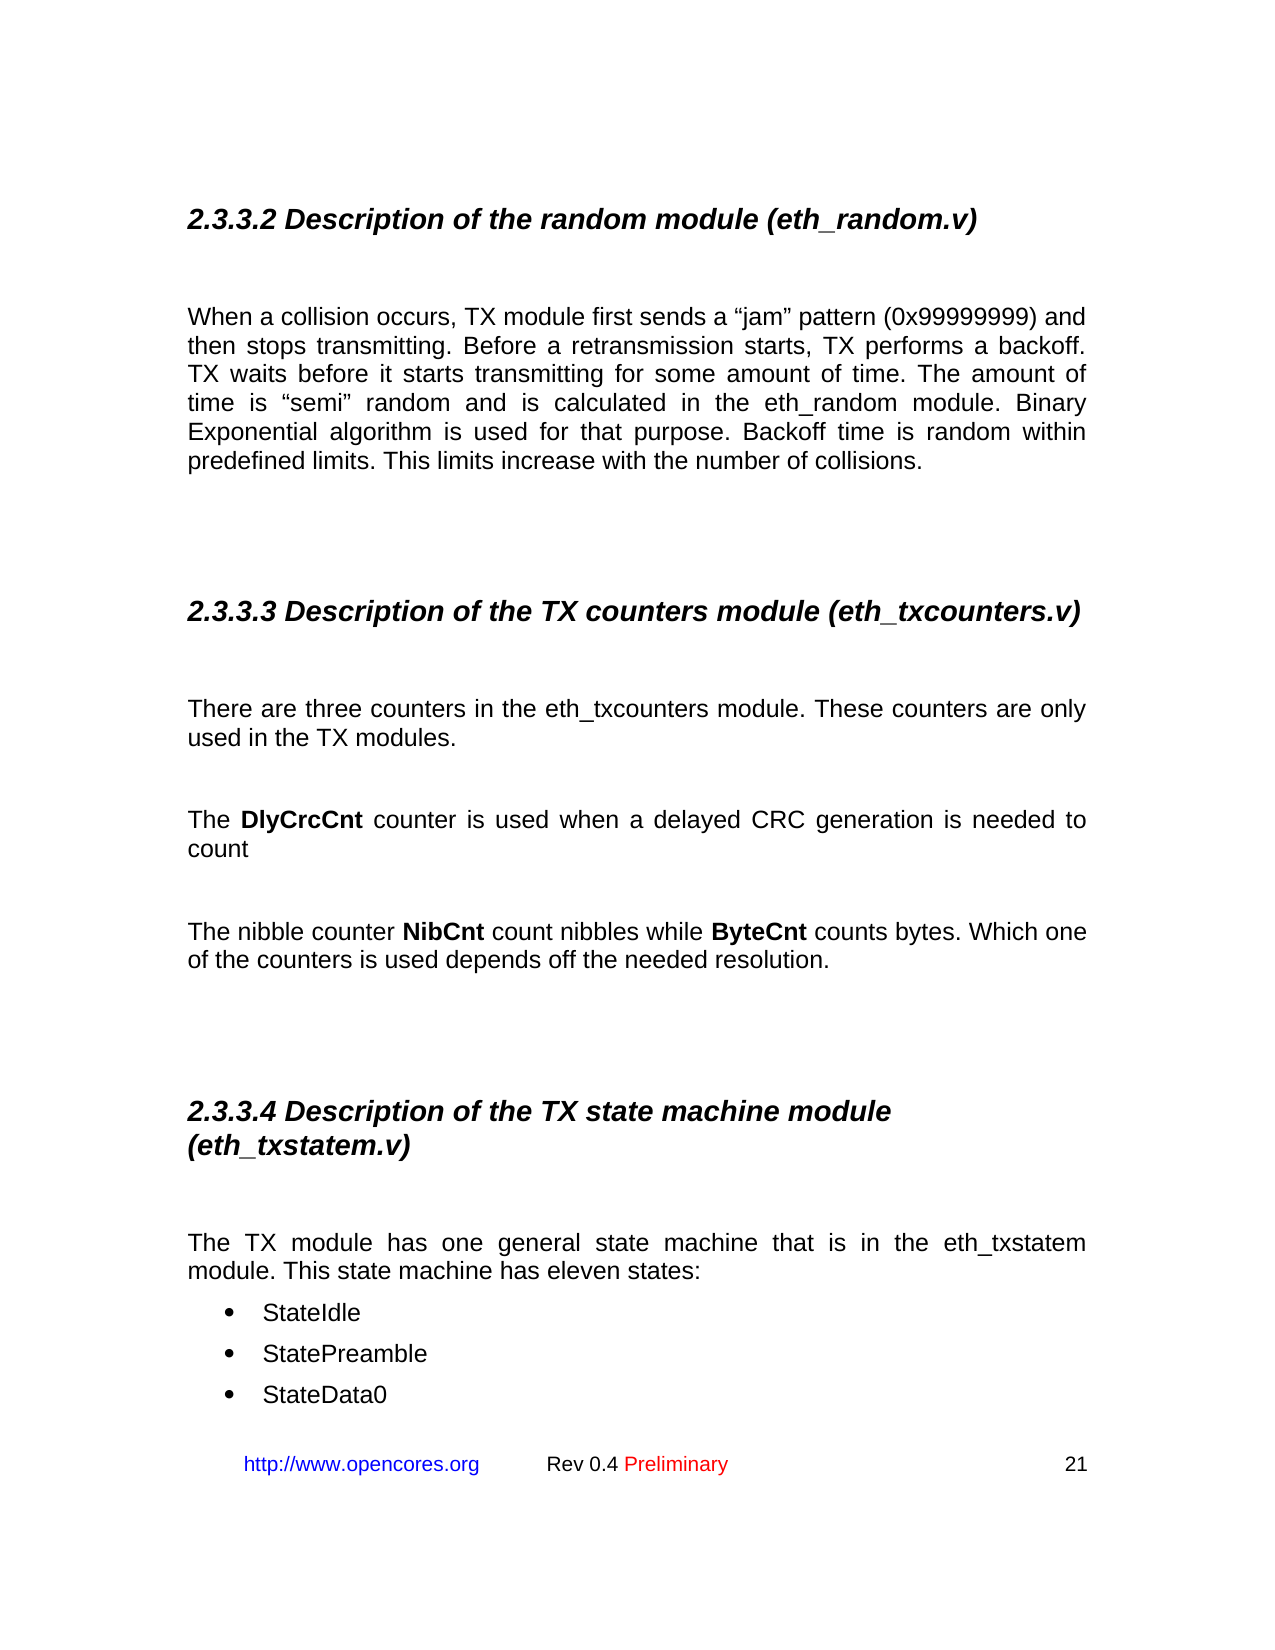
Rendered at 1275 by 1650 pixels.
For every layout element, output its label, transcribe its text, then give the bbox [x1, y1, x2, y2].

list StatePreamble [225, 1339, 1088, 1368]
text The nibble counter NibCnt count nibbles while ByteCnt counts bytes. Which one of the counters is used depends off the needed resolution. [187, 917, 1088, 974]
text The DlyCrcCnt counter is used when a delayed CRC generation is needed to count [187, 805, 1088, 863]
subtitle 2.3.3.2 Description of the random module (eth_random.v) [187, 202, 1088, 236]
list StateIdle [225, 1297, 1088, 1326]
text The TX module has one general state machine that is in the eth_txstatem module. This state machine has eleven states: [187, 1227, 1088, 1285]
text There are three counters in the eth_txcounters module. These counters are only used in the TX modules. [187, 694, 1088, 752]
subtitle 2.3.3.3 Description of the TX counters module (eth_txcounters.v) [187, 594, 1088, 628]
list StateData0 [225, 1380, 1088, 1409]
text When a collision occurs, TX module first sends a “jam” pattern (0x99999999) and then stops transmitting. Before a retransmission starts, TX performs a backoff. TX waits before it starts transmitting for some amount of time. The amount of time is “semi” random and is calculated in the eth_random module. Binary Exponential algorithm is used for that purpose. Backoff time is random within predefined limits. This limits increase with the number of collisions. [187, 302, 1088, 474]
subtitle 2.3.3.4 Description of the TX state machine module (eth_txstatem.v) [187, 1094, 1088, 1161]
